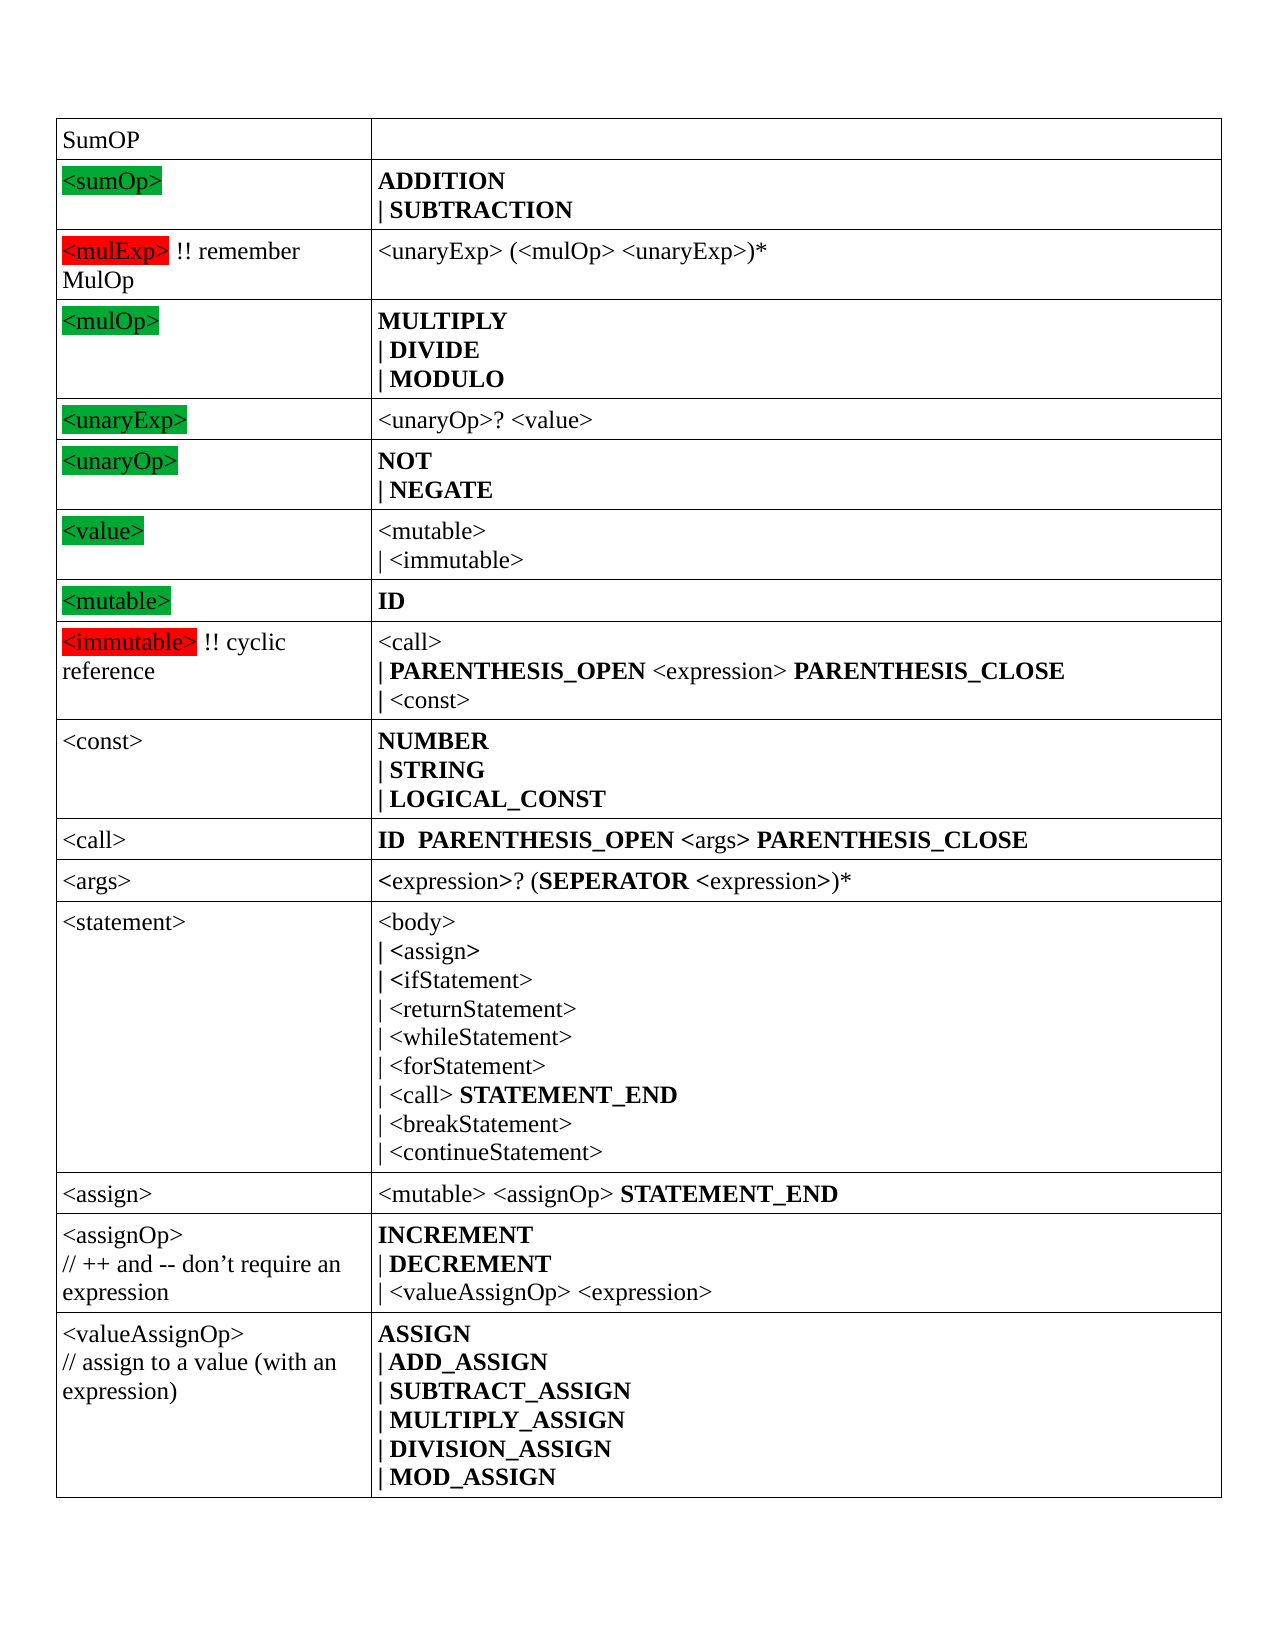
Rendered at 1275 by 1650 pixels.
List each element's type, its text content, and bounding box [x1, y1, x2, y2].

table_cell <unaryOp>? <value> [372, 399, 1221, 439]
table_cell <value> [57, 510, 371, 579]
table_cell <sumOp> [57, 160, 371, 229]
table_cell <assignOp> // ++ and -- don’t require an expression [57, 1214, 371, 1312]
table_cell ADDITION | SUBTRACTION [372, 160, 1221, 229]
table_cell <call> | PARENTHESIS_OPEN <expression> PARENTHESIS_CLOSE | <const> [372, 622, 1221, 719]
table_cell ID PARENTHESIS_OPEN <args> PARENTHESIS_CLOSE [372, 819, 1221, 859]
table_cell <unaryOp> [57, 440, 371, 509]
table_cell <assign> [57, 1173, 371, 1213]
table_cell <expression>? (SEPERATOR <expression>)* [372, 860, 1221, 901]
table_cell MULTIPLY | DIVIDE | MODULO [372, 300, 1221, 398]
table_cell SumOP [57, 119, 371, 159]
table_cell <mulExp> !! remember MulOp [57, 230, 371, 299]
table_cell <immutable> !! cyclic reference [57, 622, 371, 719]
table_cell <statement> [57, 902, 371, 1172]
table_cell <const> [57, 720, 371, 818]
table_cell NUMBER | STRING | LOGICAL_CONST [372, 720, 1221, 818]
table_cell <args> [57, 860, 371, 901]
table_cell <body> | <assign> | <ifStatement> | <returnStatement> | <whileStatement> | <forStatement> | <call> STATEMENT_END | <breakStatement> | <continueStatement> [372, 902, 1221, 1172]
table_cell INCREMENT | DECREMENT | <valueAssignOp> <expression> [372, 1214, 1221, 1312]
table_cell <call> [57, 819, 371, 859]
table_cell <mutable> [57, 580, 371, 621]
table_cell <mutable> <assignOp> STATEMENT_END [372, 1173, 1221, 1213]
table_cell <unaryExp> (<mulOp> <unaryExp>)* [372, 230, 1221, 299]
table_cell NOT | NEGATE [372, 440, 1221, 509]
table_cell [372, 119, 1221, 159]
table_cell <valueAssignOp> // assign to a value (with an expression) [57, 1313, 371, 1497]
table_cell ID [372, 580, 1221, 621]
table_cell ASSIGN | ADD_ASSIGN | SUBTRACT_ASSIGN | MULTIPLY_ASSIGN | DIVISION_ASSIGN | MOD_ASSIGN [372, 1313, 1221, 1497]
table_cell <unaryExp> [57, 399, 371, 439]
table_cell <mulOp> [57, 300, 371, 398]
table_cell <mutable> | <immutable> [372, 510, 1221, 579]
